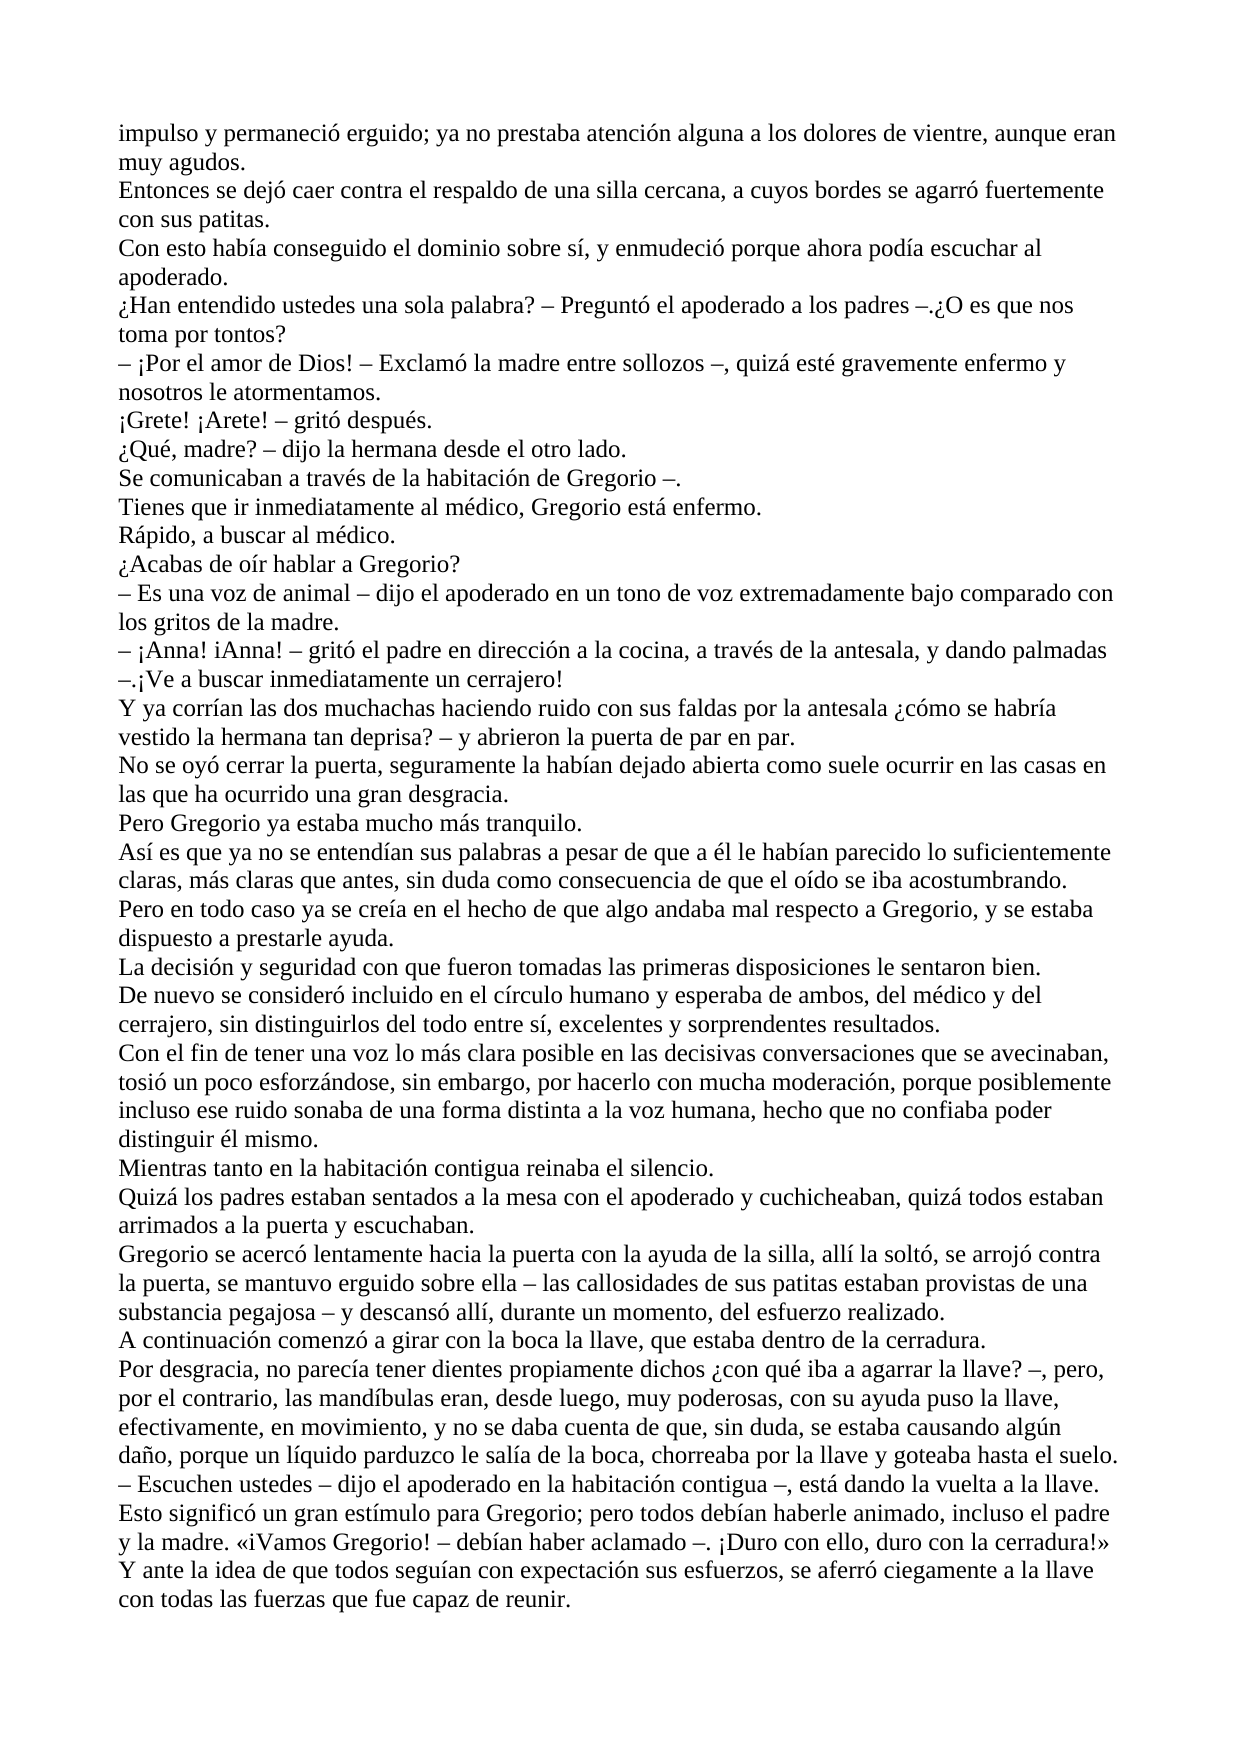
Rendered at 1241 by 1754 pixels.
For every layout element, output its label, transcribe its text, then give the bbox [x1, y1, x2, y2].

text ¡Grete! ¡Arete! – gritó después. [118, 406, 1122, 434]
text impulso y permaneció erguido; ya no prestaba atención alguna a los dolores de vientre, aunque eran muy agudos. [118, 118, 1122, 176]
text – ¡Anna! iAnna! – gritó el padre en dirección a la cocina, a través de la antesala, y dando palmadas –.¡Ve a buscar inmediatamente un cerrajero! [118, 636, 1122, 693]
text Pero Gregorio ya estaba mucho más tranquilo. [118, 808, 1122, 837]
text Con el fin de tener una voz lo más clara posible en las decisivas conversaciones que se avecinaban, tosió un poco esforzándose, sin embargo, por hacerlo con mucha moderación, porque posiblemente incluso ese ruido sonaba de una forma distinta a la voz humana, hecho que no confiaba poder distinguir él mismo. [118, 1038, 1122, 1153]
text Esto significó un gran estímulo para Gregorio; pero todos debían haberle animado, incluso el padre y la madre. «iVamos Gregorio! – debían haber aclamado –. ¡Duro con ello, duro con la cerradura!» [118, 1498, 1122, 1556]
text Con esto había conseguido el dominio sobre sí, y enmudeció porque ahora podía escuchar al apoderado. [118, 233, 1122, 291]
text ¿Qué, madre? – dijo la hermana desde el otro lado. [118, 434, 1122, 463]
text Por desgracia, no parecía tener dientes propiamente dichos ¿con qué iba a agarrar la llave? –, pero, por el contrario, las mandíbulas eran, desde luego, muy poderosas, con su ayuda puso la llave, efectivamente, en movimiento, y no se daba cuenta de que, sin duda, se estaba causando algún daño, porque un líquido parduzco le salía de la boca, chorreaba por la llave y goteaba hasta el suelo. [118, 1354, 1122, 1469]
text Así es que ya no se entendían sus palabras a pesar de que a él le habían parecido lo suficientemente claras, más claras que antes, sin duda como consecuencia de que el oído se iba acostumbrando. [118, 837, 1122, 894]
text Pero en todo caso ya se creía en el hecho de que algo andaba mal respecto a Gregorio, y se estaba dispuesto a prestarle ayuda. [118, 894, 1122, 952]
text Y ante la idea de que todos seguían con expectación sus esfuerzos, se aferró ciegamente a la llave con todas las fuerzas que fue capaz de reunir. [118, 1556, 1122, 1613]
text A continuación comenzó a girar con la boca la llave, que estaba dentro de la cerradura. [118, 1326, 1122, 1354]
text No se oyó cerrar la puerta, seguramente la habían dejado abierta como suele ocurrir en las casas en las que ha ocurrido una gran desgracia. [118, 751, 1122, 808]
text De nuevo se consideró incluido en el círculo humano y esperaba de ambos, del médico y del cerrajero, sin distinguirlos del todo entre sí, excelentes y sorprendentes resultados. [118, 981, 1122, 1038]
text Quizá los padres estaban sentados a la mesa con el apoderado y cuchicheaban, quizá todos estaban arrimados a la puerta y escuchaban. [118, 1182, 1122, 1239]
text Mientras tanto en la habitación contigua reinaba el silencio. [118, 1153, 1122, 1182]
text – ¡Por el amor de Dios! – Exclamó la madre entre sollozos –, quizá esté gravemente enfermo y nosotros le atormentamos. [118, 348, 1122, 406]
text Tienes que ir inmediatamente al médico, Gregorio está enfermo. [118, 492, 1122, 521]
text Entonces se dejó caer contra el respaldo de una silla cercana, a cuyos bordes se agarró fuertemente con sus patitas. [118, 176, 1122, 233]
text Se comunicaban a través de la habitación de Gregorio –. [118, 463, 1122, 492]
text Gregorio se acercó lentamente hacia la puerta con la ayuda de la silla, allí la soltó, se arrojó contra la puerta, se mantuvo erguido sobre ella – las callosidades de sus patitas estaban provistas de una substancia pegajosa – y descansó allí, durante un momento, del esfuerzo realizado. [118, 1239, 1122, 1326]
text Rápido, a buscar al médico. [118, 521, 1122, 549]
text ¿Han entendido ustedes una sola palabra? – Preguntó el apoderado a los padres –.¿O es que nos toma por tontos? [118, 291, 1122, 348]
text – Escuchen ustedes – dijo el apoderado en la habitación contigua –, está dando la vuelta a la llave. [118, 1469, 1122, 1498]
text Y ya corrían las dos muchachas haciendo ruido con sus faldas por la antesala ¿cómo se habría vestido la hermana tan deprisa? – y abrieron la puerta de par en par. [118, 693, 1122, 751]
text La decisión y seguridad con que fueron tomadas las primeras disposiciones le sentaron bien. [118, 952, 1122, 981]
text ¿Acabas de oír hablar a Gregorio? [118, 549, 1122, 578]
text – Es una voz de animal – dijo el apoderado en un tono de voz extremadamente bajo comparado con los gritos de la madre. [118, 578, 1122, 636]
